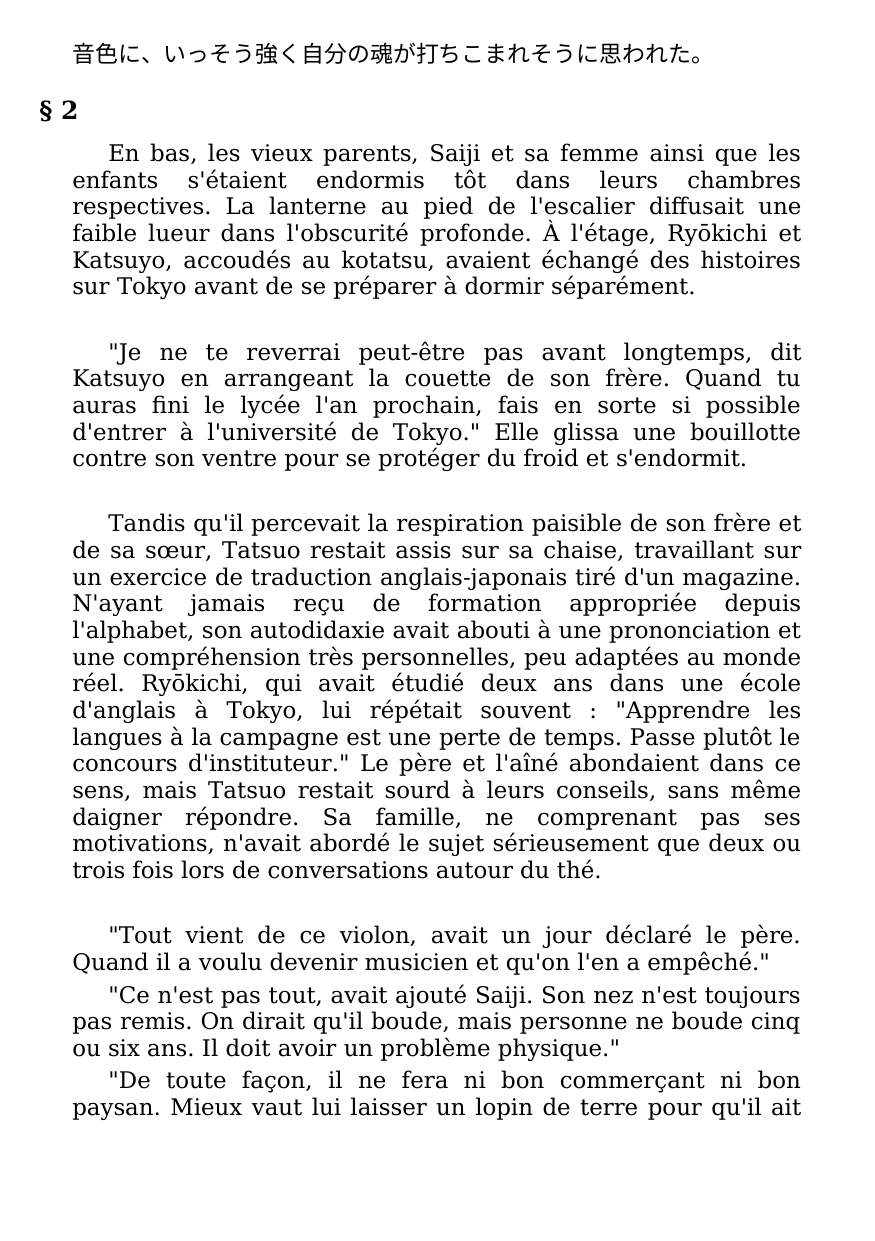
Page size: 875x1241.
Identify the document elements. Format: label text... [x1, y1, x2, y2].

text En bas, les vieux parents, Saiji et sa femme ainsi que les enfants s'étaient endormis tôt dans leurs chambres respectives. La lanterne au pied de l'escalier diffusait une faible lueur dans l'obscurité profonde. À l'étage, Ryōkichi et Katsuyo, accoudés au kotatsu, avaient échangé des histoires sur Tokyo avant de se préparer à dormir séparément. [72, 140, 802, 300]
text "Je ne te reverrai peut-être pas avant longtemps, dit Katsuyo en arrangeant la couette de son frère. Quand tu auras fini le lycée l'an prochain, fais en sorte si possible d'entrer à l'université de Tokyo." Elle glissa une bouillotte contre son ventre pour se protéger du froid et s'endormit. [72, 339, 802, 472]
text "De toute façon, il ne fera ni bon commerçant ni bon paysan. Mieux vaut lui laisser un lopin de terre pour qu'il ait [72, 1068, 802, 1121]
text "Ce n'est pas tout, avait ajouté Saiji. Son nez n'est toujours pas remis. On dirait qu'il boude, mais personne ne boude cinq ou six ans. Il doit avoir un problème physique." [72, 982, 802, 1062]
text "Tout vient de ce violon, avait un jour déclaré le père. Quand il a voulu devenir musicien et qu'on l'en a empêché." [72, 922, 802, 976]
subtitle § 2 [36, 93, 838, 128]
text 音色に、いっそう強く自分の魂が打ちこまれそうに思われた。 [72, 36, 802, 69]
text Tandis qu'il percevait la respiration paisible de son frère et de sa sœur, Tatsuo restait assis sur sa chaise, travaillant sur un exercice de traduction anglais-japonais tiré d'un magazine. N'ayant jamais reçu de formation appropriée depuis l'alphabet, son autodidaxie avait abouti à une prononciation et une compréhension très personnelles, peu adaptées au monde réel. Ryōkichi, qui avait étudié deux ans dans une école d'anglais à Tokyo, lui répétait souvent : "Apprendre les langues à la campagne est une perte de temps. Passe plutôt le concours d'instituteur." Le père et l'aîné abondaient dans ce sens, mais Tatsuo restait sourd à leurs conseils, sans même daigner répondre. Sa famille, ne comprenant pas ses motivations, n'avait abordé le sujet sérieusement que deux ou trois fois lors de conversations autour du thé. [72, 511, 802, 884]
